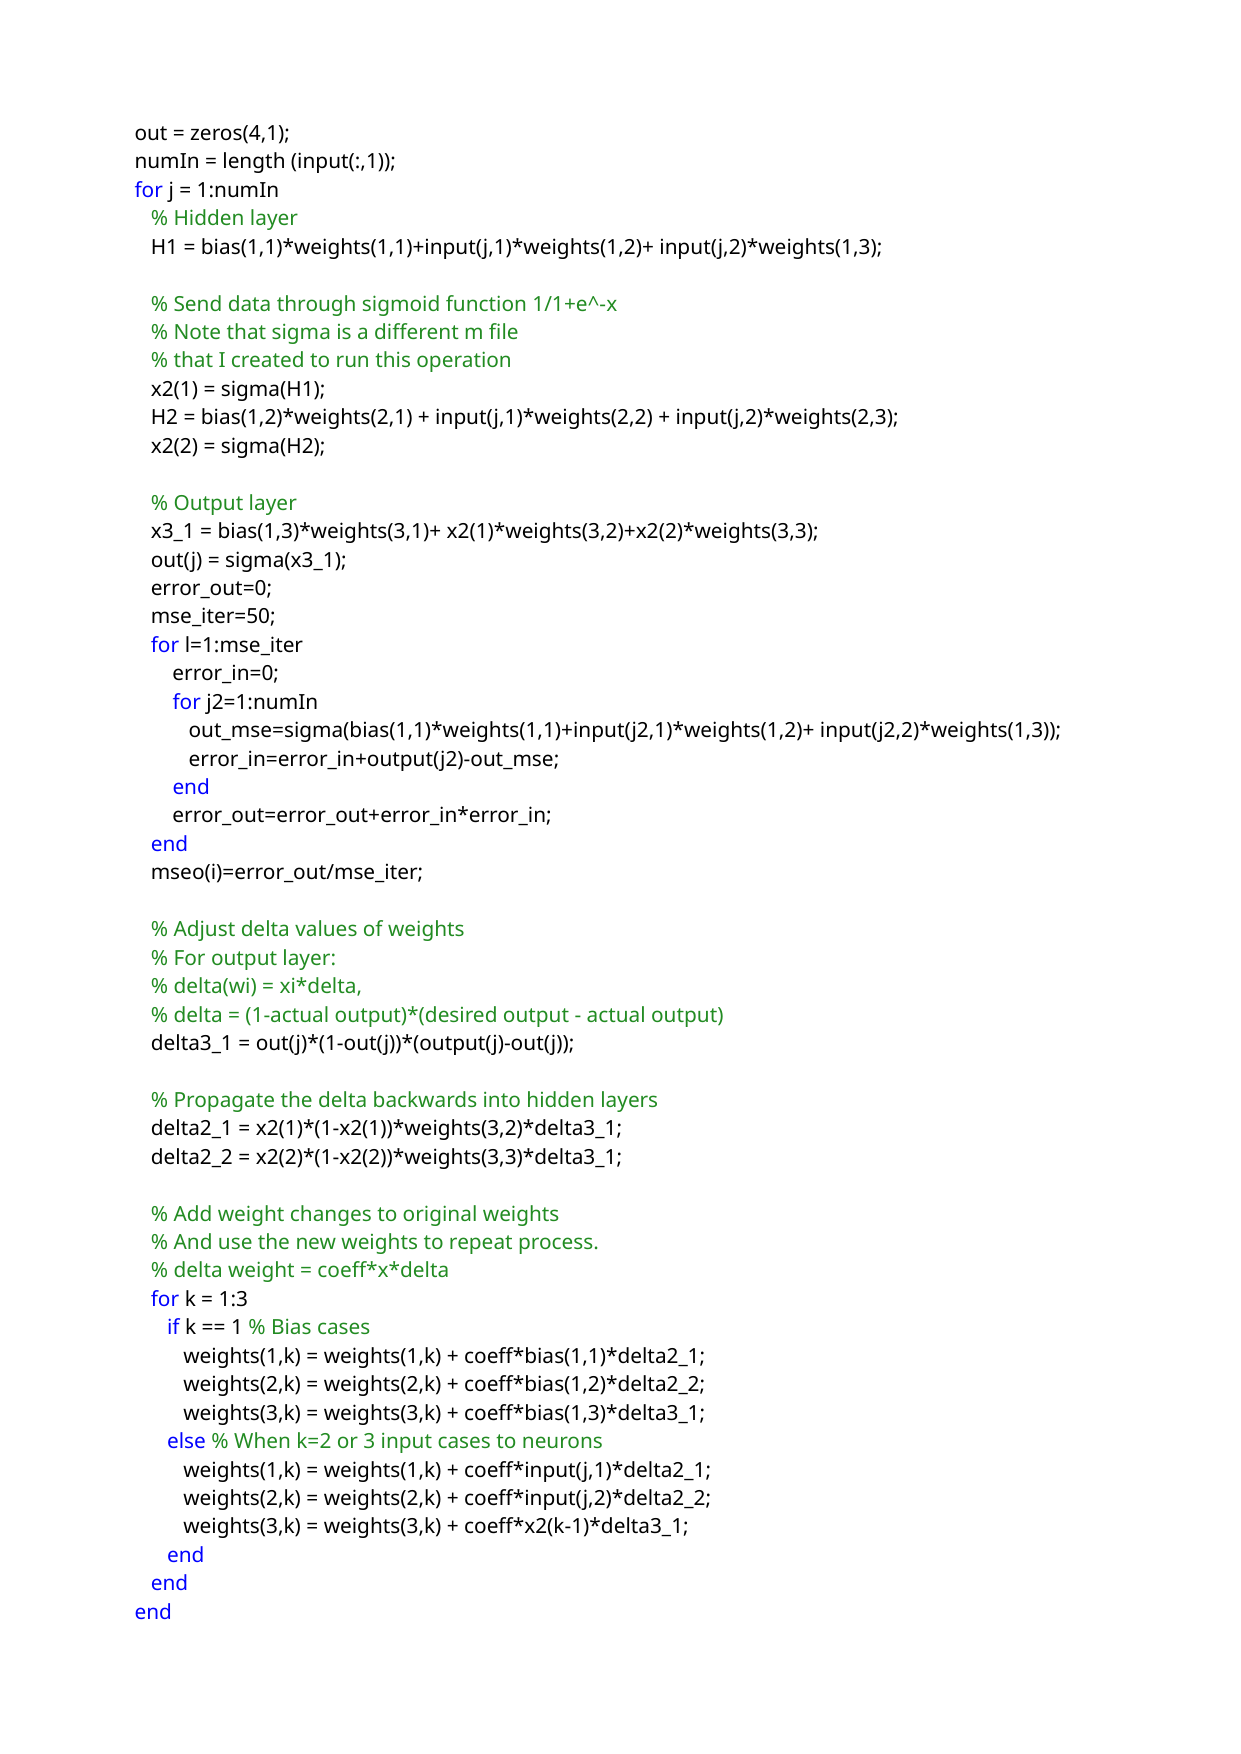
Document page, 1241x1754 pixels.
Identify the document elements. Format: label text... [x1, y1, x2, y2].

text for j2=1:numIn [118, 687, 1122, 715]
text weights(3,k) = weights(3,k) + coeff*bias(1,3)*delta3_1; [118, 1398, 1122, 1426]
text out(j) = sigma(x3_1); [118, 545, 1122, 573]
text end [118, 1568, 1122, 1597]
text % delta(wi) = xi*delta, [118, 971, 1122, 1000]
text end [118, 1597, 1122, 1625]
text end [118, 1540, 1122, 1568]
text % For output layer: [118, 943, 1122, 971]
text % Propagate the delta backwards into hidden layers [118, 1085, 1122, 1113]
text x2(2) = sigma(H2); [118, 431, 1122, 459]
text weights(2,k) = weights(2,k) + coeff*bias(1,2)*delta2_2; [118, 1369, 1122, 1398]
text % Add weight changes to original weights [118, 1199, 1122, 1227]
text for j = 1:numIn [118, 175, 1122, 203]
text end [118, 829, 1122, 857]
text out_mse=sigma(bias(1,1)*weights(1,1)+input(j2,1)*weights(1,2)+ input(j2,2)*weights(1,3)); [118, 715, 1122, 744]
text numIn = length (input(:,1)); [118, 147, 1122, 175]
text weights(1,k) = weights(1,k) + coeff*input(j,1)*delta2_1; [118, 1455, 1122, 1483]
text % Adjust delta values of weights [118, 914, 1122, 943]
text % delta = (1-actual output)*(desired output - actual output) [118, 1000, 1122, 1028]
text delta2_1 = x2(1)*(1-x2(1))*weights(3,2)*delta3_1; [118, 1113, 1122, 1142]
text for k = 1:3 [118, 1284, 1122, 1312]
text weights(1,k) = weights(1,k) + coeff*bias(1,1)*delta2_1; [118, 1341, 1122, 1369]
text % Hidden layer [118, 203, 1122, 232]
text H1 = bias(1,1)*weights(1,1)+input(j,1)*weights(1,2)+ input(j,2)*weights(1,3); [118, 232, 1122, 260]
text mse_iter=50; [118, 602, 1122, 630]
text out = zeros(4,1); [118, 118, 1122, 147]
text % Output layer [118, 488, 1122, 516]
text mseo(i)=error_out/mse_iter; [118, 857, 1122, 886]
text else % When k=2 or 3 input cases to neurons [118, 1426, 1122, 1455]
text x2(1) = sigma(H1); [118, 374, 1122, 402]
text for l=1:mse_iter [118, 630, 1122, 658]
text weights(3,k) = weights(3,k) + coeff*x2(k-1)*delta3_1; [118, 1512, 1122, 1540]
text end [118, 772, 1122, 801]
text weights(2,k) = weights(2,k) + coeff*input(j,2)*delta2_2; [118, 1483, 1122, 1512]
text error_in=0; [118, 658, 1122, 687]
text x3_1 = bias(1,3)*weights(3,1)+ x2(1)*weights(3,2)+x2(2)*weights(3,3); [118, 516, 1122, 545]
text H2 = bias(1,2)*weights(2,1) + input(j,1)*weights(2,2) + input(j,2)*weights(2,3); [118, 402, 1122, 431]
text delta2_2 = x2(2)*(1-x2(2))*weights(3,3)*delta3_1; [118, 1142, 1122, 1170]
text % that I created to run this operation [118, 346, 1122, 374]
text % delta weight = coeff*x*delta [118, 1256, 1122, 1284]
text % Note that sigma is a different m file [118, 317, 1122, 346]
text % Send data through sigmoid function 1/1+e^-x [118, 289, 1122, 317]
text % And use the new weights to repeat process. [118, 1227, 1122, 1256]
text error_out=0; [118, 573, 1122, 602]
text delta3_1 = out(j)*(1-out(j))*(output(j)-out(j)); [118, 1028, 1122, 1057]
text error_out=error_out+error_in*error_in; [118, 801, 1122, 829]
text error_in=error_in+output(j2)-out_mse; [118, 744, 1122, 772]
text if k == 1 % Bias cases [118, 1312, 1122, 1341]
